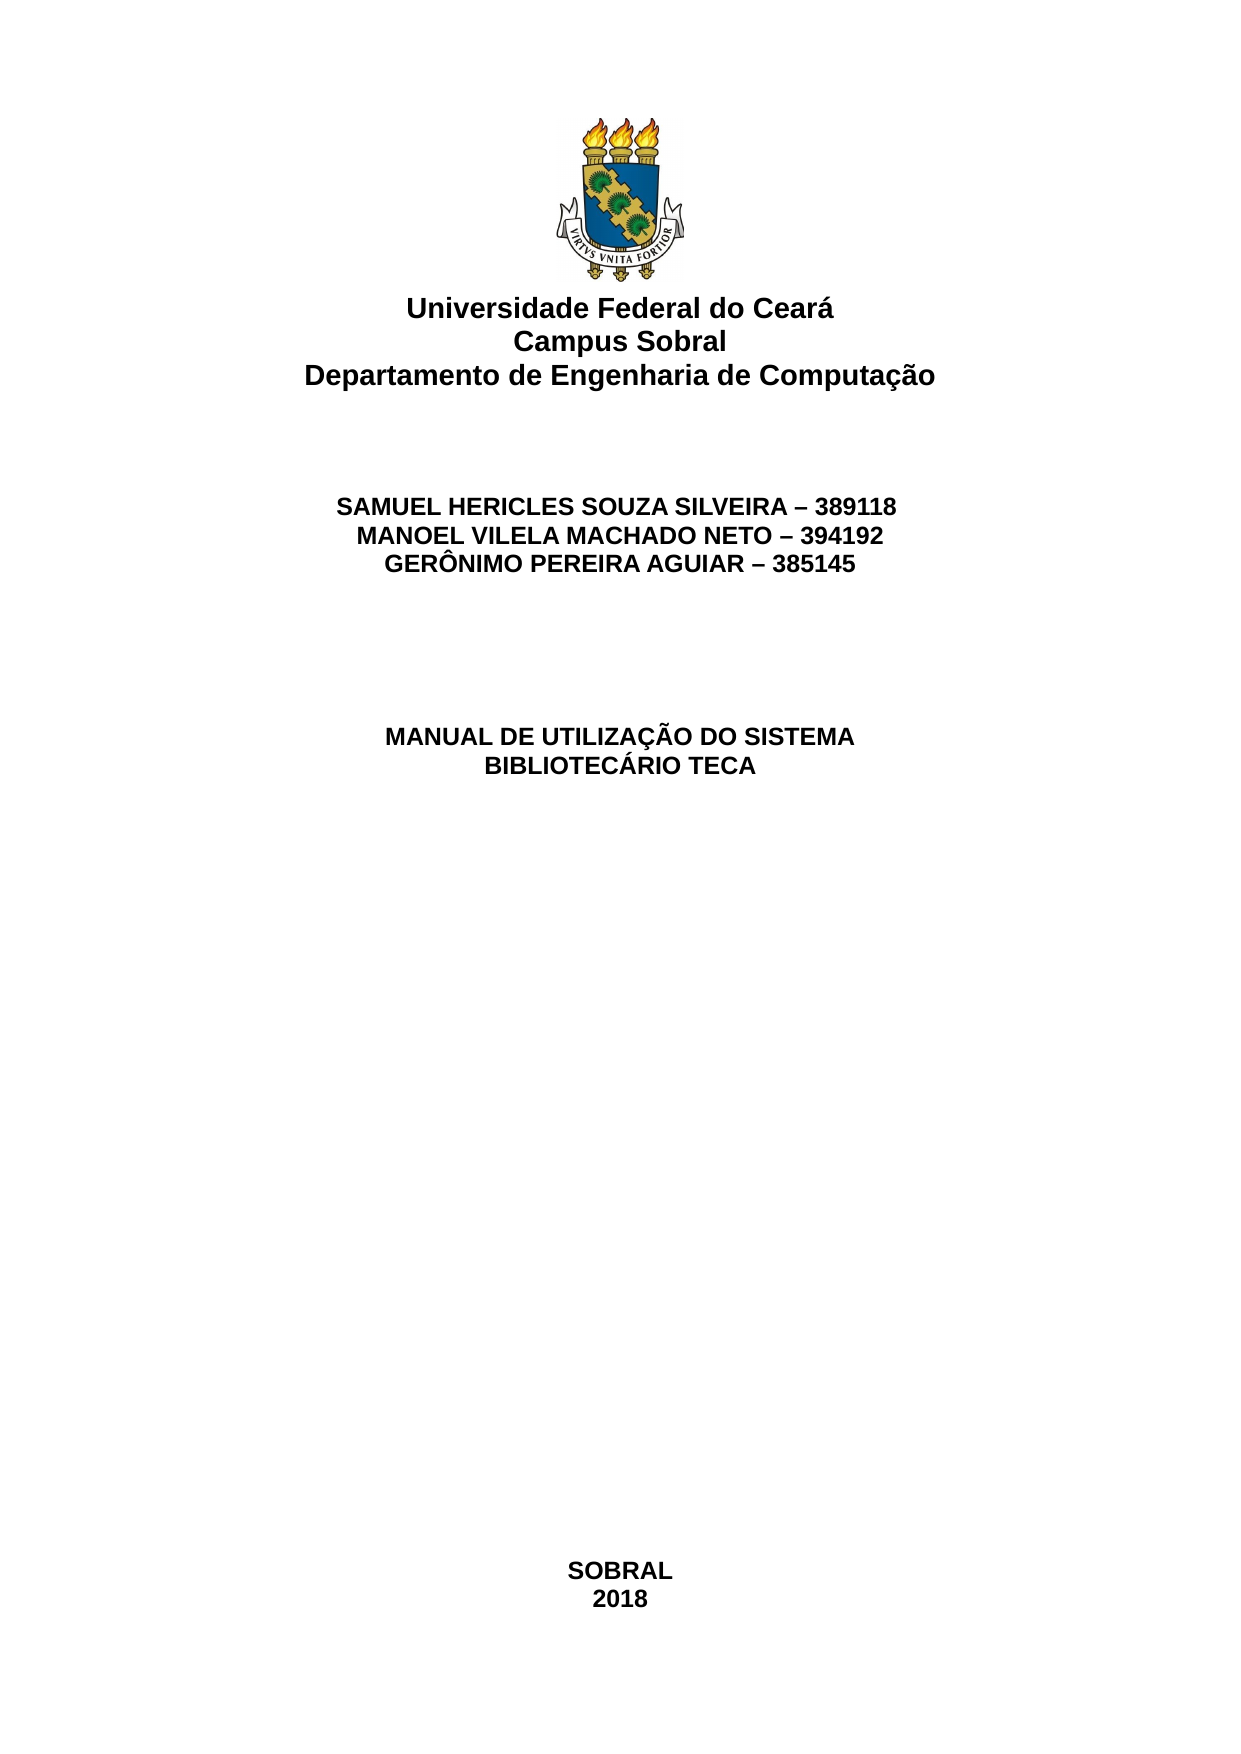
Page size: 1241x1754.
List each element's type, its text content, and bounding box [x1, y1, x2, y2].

text MANOEL VILELA MACHADO NETO – 394192 [118, 521, 1122, 549]
text Universidade Federal do Ceará [118, 291, 1122, 324]
text BIBLIOTECÁRIO TECA [118, 751, 1122, 779]
text Campus Sobral [118, 324, 1122, 358]
text SOBRAL [118, 1556, 1122, 1584]
text GERÔNIMO PEREIRA AGUIAR – 385145 [118, 549, 1122, 578]
text SAMUEL HERICLES SOUZA SILVEIRA – 389118 [118, 492, 1122, 521]
text 2018 [118, 1584, 1122, 1613]
text MANUAL DE UTILIZAÇÃO DO SISTEMA [118, 722, 1122, 751]
text Departamento de Engenharia de Computação [118, 358, 1122, 391]
picture [556, 118, 684, 282]
